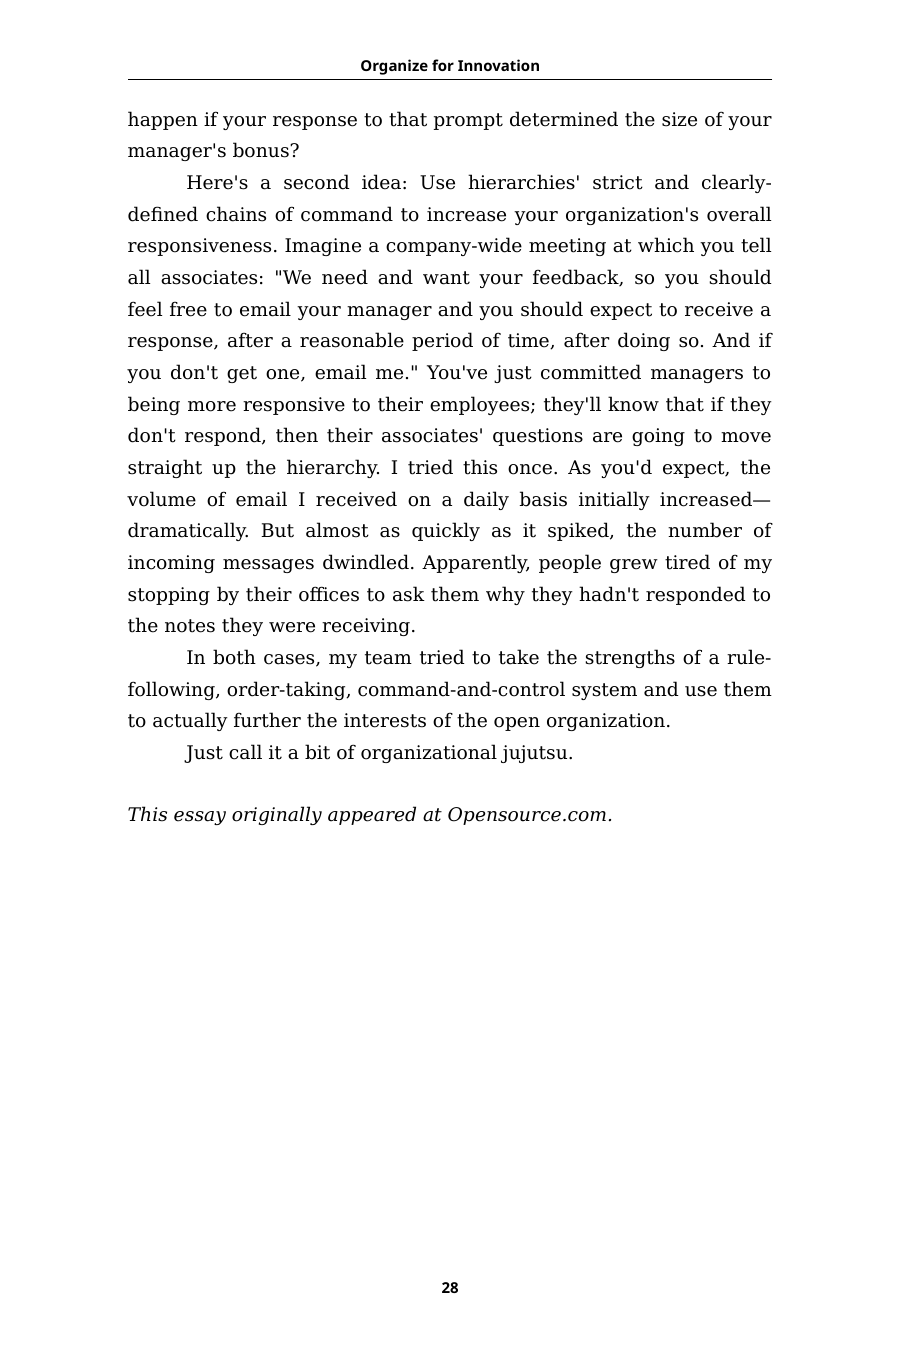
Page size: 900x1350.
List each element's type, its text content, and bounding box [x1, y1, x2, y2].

text Here's a second idea: Use hierarchies' strict and clearly-defined chains of command to increase your organization's overall responsiveness. Imagine a company-wide meeting at which you tell all associates: "We need and want your feedback, so you should feel free to email your manager and you should expect to receive a response, after a reasonable period of time, after doing so. And if you don't get one, email me." You've just committed managers to being more responsive to their employees; they'll know that if they don't respond, then their associates' questions are going to move straight up the hierarchy. I tried this once. As you'd expect, the volume of email I received on a daily basis initially increased—dramatically. But almost as quickly as it spiked, the number of incoming messages dwindled. Apparently, people grew tired of my stopping by their offices to ask them why they hadn't responded to the notes they were receiving. [127, 172, 772, 637]
text Just call it a bit of organizational jujutsu. [127, 742, 772, 764]
text happen if your response to that prompt determined the size of your manager's bonus? [127, 109, 772, 162]
text This essay originally appeared at Opensource.com. [127, 804, 772, 826]
text In both cases, my team tried to take the strengths of a rule-following, order-taking, command-and-control system and use them to actually further the interests of the open organization. [127, 647, 772, 732]
